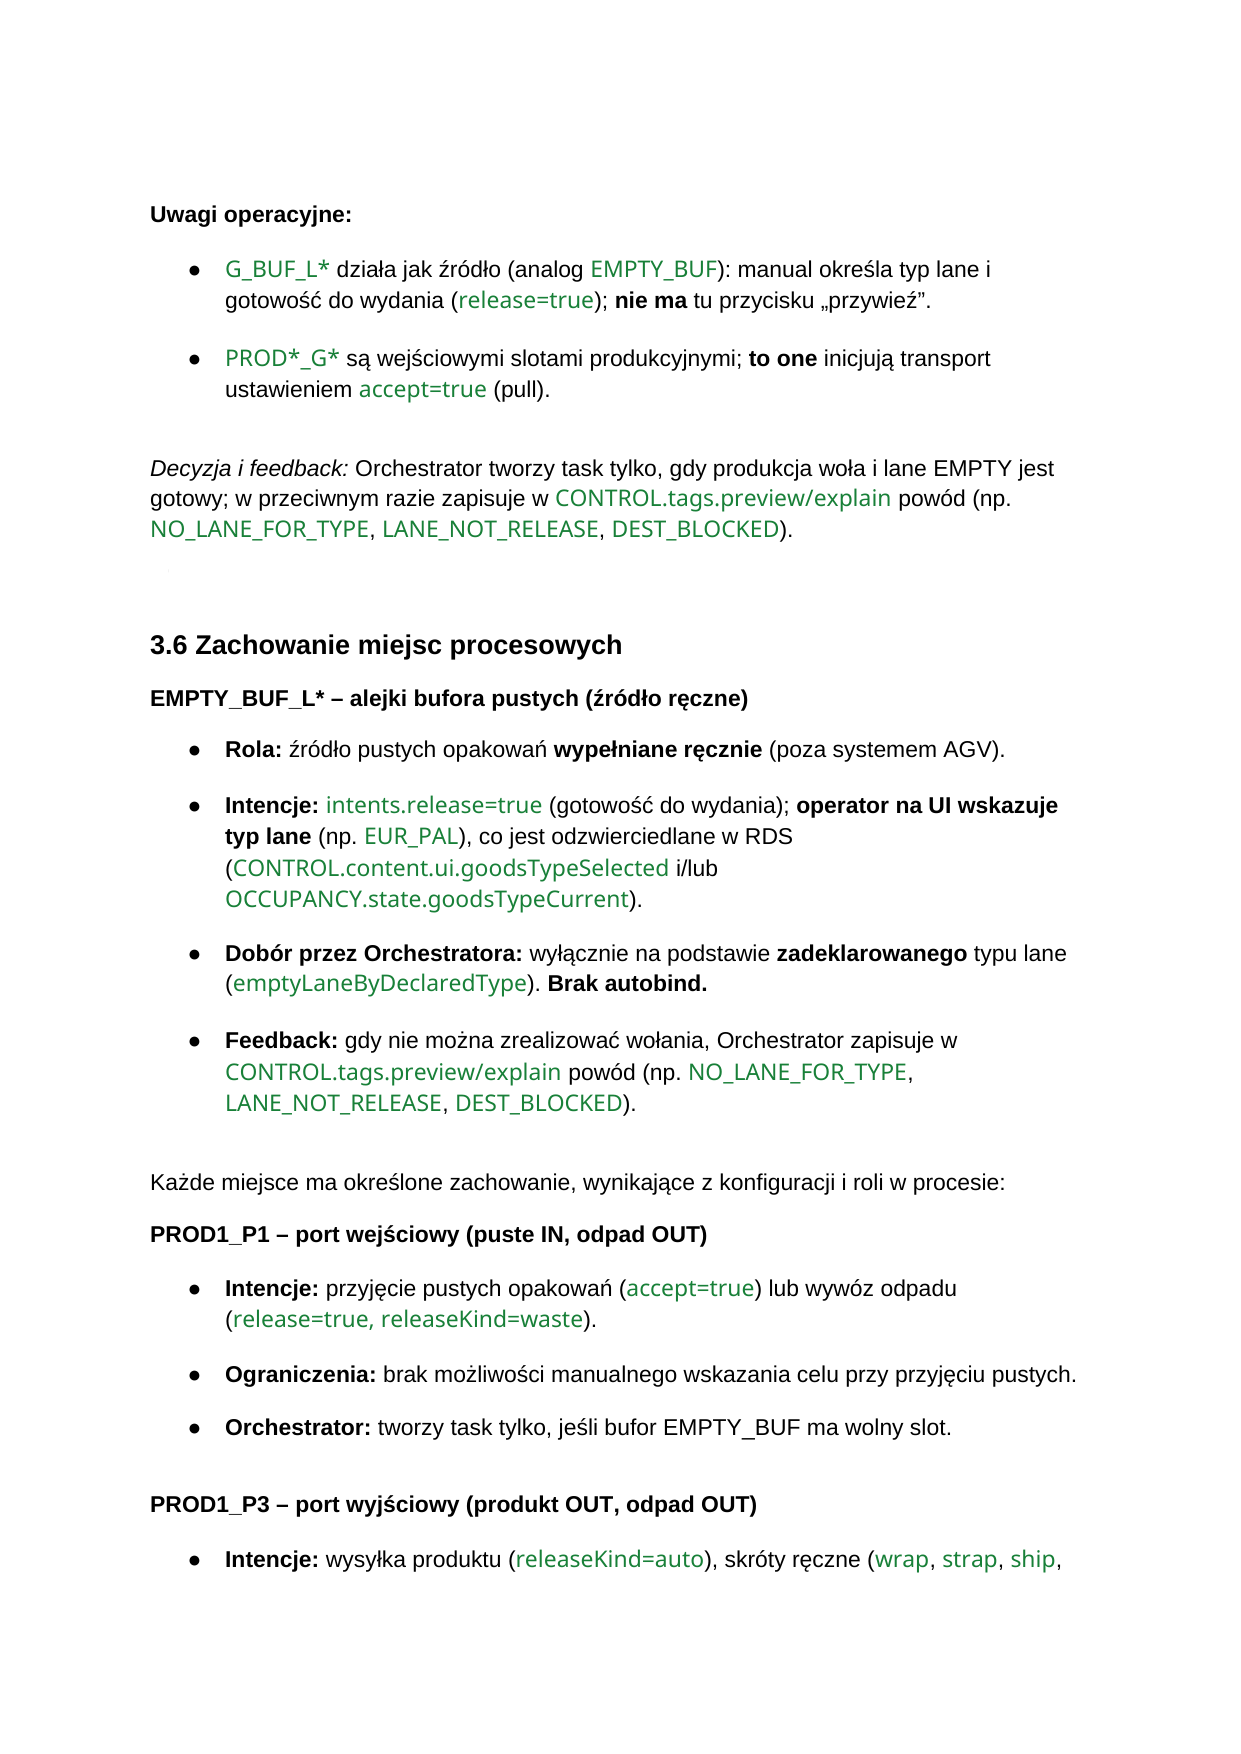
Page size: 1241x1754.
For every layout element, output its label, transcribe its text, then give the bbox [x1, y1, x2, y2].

list Orchestrator: tworzy task tylko, jeśli bufor EMPTY_BUF ma wolny slot. [187, 1414, 1090, 1466]
list Ograniczenia: brak możliwości manualnego wskazania celu przy przyjęciu pustych. [187, 1361, 1090, 1414]
text Uwagi operacyjne: [150, 201, 1090, 228]
text Każde miejsce ma określone zachowanie, wynikające z konfiguracji i roli w procesie: [150, 1169, 1090, 1196]
subtitle 3.6 Zachowanie miejsc procesowych [150, 629, 1090, 660]
list G_BUF_L* działa jak źródło (analog EMPTY_BUF): manual określa typ lane i gotowość do wydania (release=true); nie ma tu przycisku „przywieź”. [187, 253, 1090, 342]
list PROD*_G* są wejściowymi slotami produkcyjnymi; to one inicjują transport ustawieniem accept=true (pull). [187, 342, 1090, 430]
list Intencje: intents.release=true (gotowość do wydania); operator na UI wskazuje typ lane (np. EUR_PAL), co jest odzwierciedlane w RDS (CONTROL.content.ui.goodsTypeSelected i/lub OCCUPANCY.state.goodsTypeCurrent). [187, 789, 1090, 940]
text Decyzja i feedback: Orchestrator tworzy task tylko, gdy produkcja woła i lane EMPTY jest gotowy; w przeciwnym razie zapisuje w CONTROL.tags.preview/explain powód (np. NO_LANE_FOR_TYPE, LANE_NOT_RELEASE, DEST_BLOCKED). [150, 455, 1090, 544]
list Feedback: gdy nie można zrealizować wołania, Orchestrator zapisuje w CONTROL.tags.preview/explain powód (np. NO_LANE_FOR_TYPE, LANE_NOT_RELEASE, DEST_BLOCKED). [187, 1024, 1090, 1144]
subtitle PROD1_P3 – port wyjściowy (produkt OUT, odpad OUT) [150, 1491, 1090, 1518]
subtitle EMPTY_BUF_L* – alejki bufora pustych (źródło ręczne) [150, 685, 1090, 711]
list Rola: źródło pustych opakowań wypełniane ręcznie (poza systemem AGV). [187, 736, 1090, 789]
list Intencje: przyjęcie pustych opakowań (accept=true) lub wywóz odpadu (release=true, releaseKind=waste). [187, 1272, 1090, 1361]
list Intencje: wysyłka produktu (releaseKind=auto), skróty ręczne (wrap, strap, ship, [187, 1543, 1090, 1574]
list Dobór przez Orchestratora: wyłącznie na podstawie zadeklarowanego typu lane (emptyLaneByDeclaredType). Brak autobind. [187, 940, 1090, 1024]
list [187, 150, 1090, 176]
subtitle PROD1_P1 – port wejściowy (puste IN, odpad OUT) [150, 1221, 1090, 1247]
